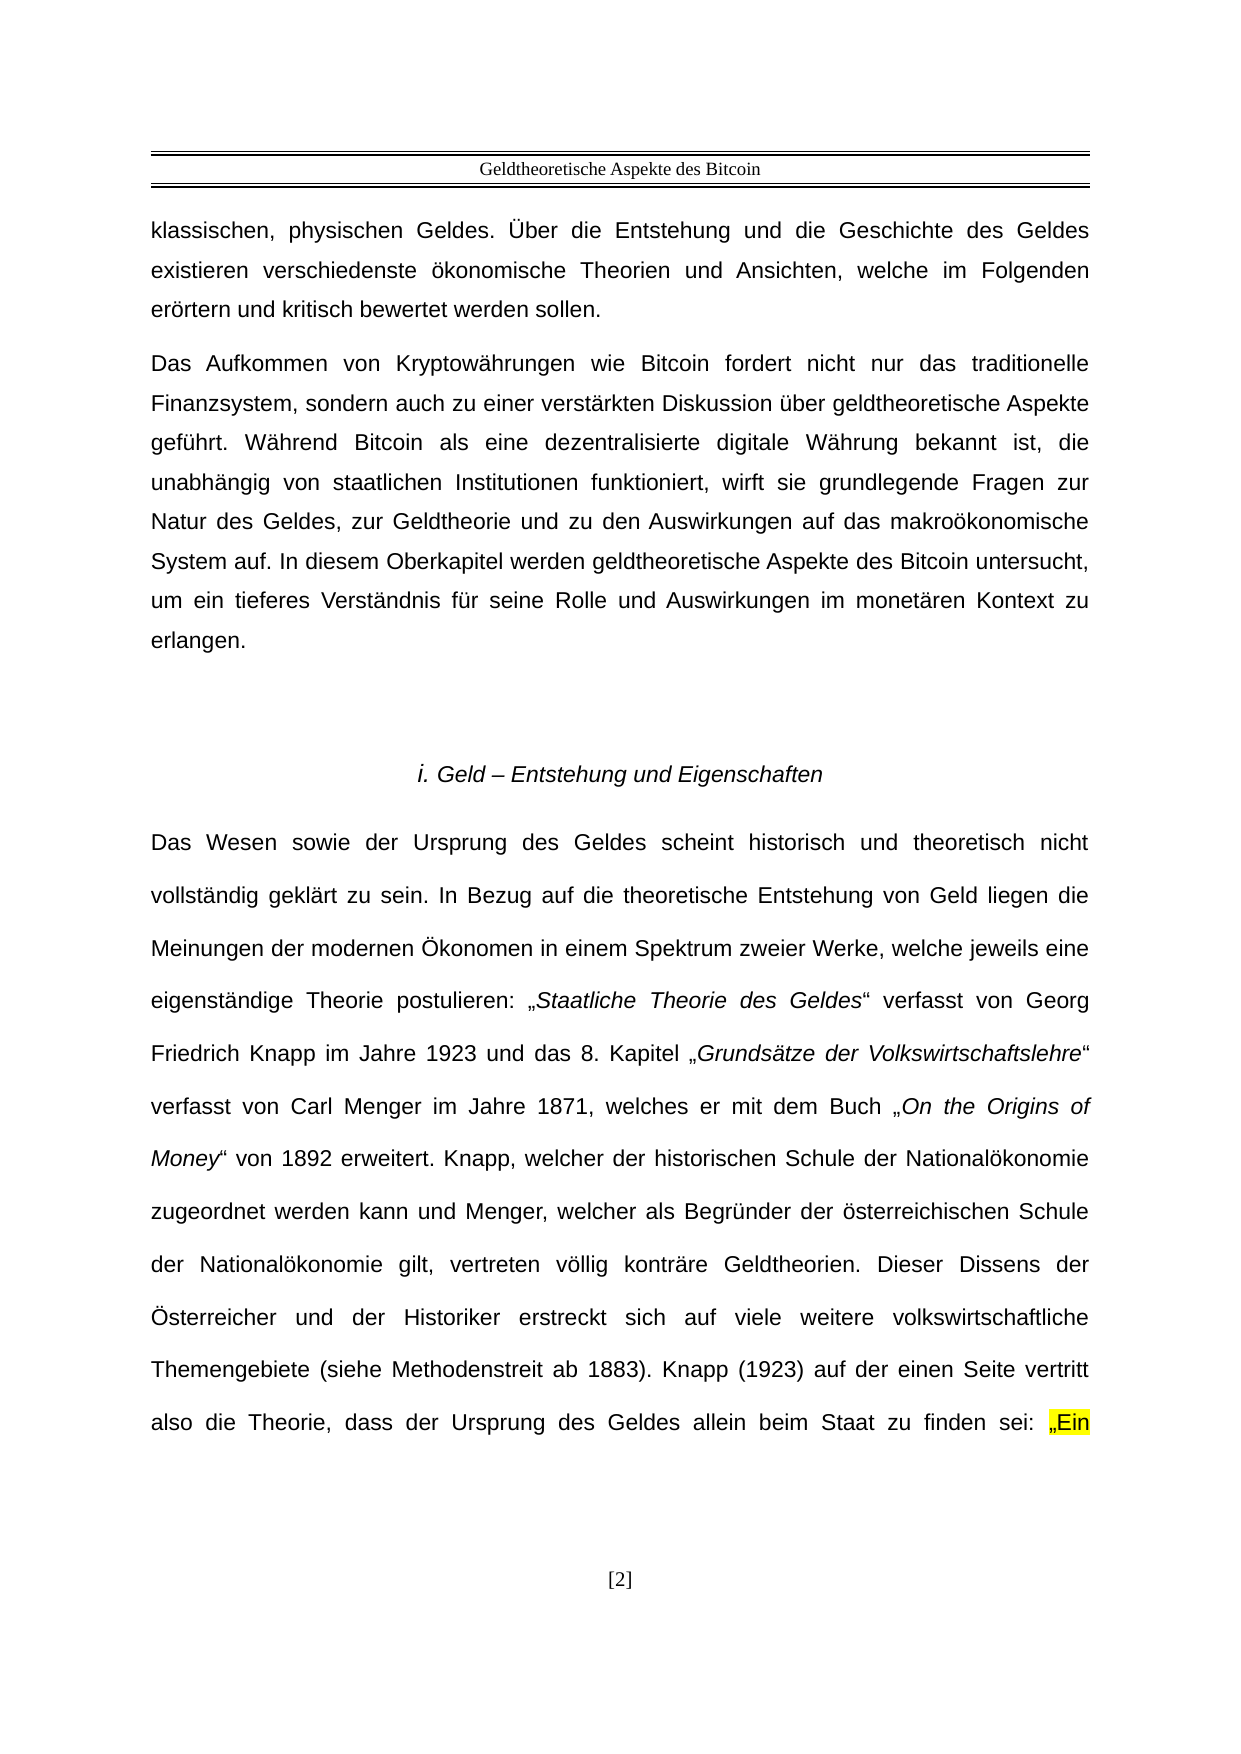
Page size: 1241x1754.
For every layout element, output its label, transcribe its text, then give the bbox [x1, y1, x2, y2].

text Das Wesen sowie der Ursprung des Geldes scheint historisch und theoretisch nicht vollständig geklärt zu sein. In Bezug auf die theoretische Entstehung von Geld liegen die Meinungen der modernen Ökonomen in einem Spektrum zweier Werke, welche jeweils eine eigenständige Theorie postulieren: „Staatliche Theorie des Geldes“ verfasst von Georg Friedrich Knapp im Jahre 1923 und das 8. Kapitel „Grundsätze der Volkswirtschaftslehre“ verfasst von Carl Menger im Jahre 1871, welches er mit dem Buch „On the Origins of Money“ von 1892 erweitert. Knapp, welcher der historischen Schule der Nationalökonomie zugeordnet werden kann und Menger, welcher als Begründer der österreichischen Schule der Nationalökonomie gilt, vertreten völlig konträre Geldtheorien. Dieser Dissens der Österreicher und der Historiker erstreckt sich auf viele weitere volkswirtschaftliche Themengebiete (siehe Methodenstreit ab 1883). Knapp (1923) auf der einen Seite vertritt also die Theorie, dass der Ursprung des Geldes allein beim Staat zu finden sei: „Ein [151, 829, 1090, 1435]
text klassischen, physischen Geldes. Über die Entstehung und die Geschichte des Geldes existieren verschiedenste ökonomische Theorien und Ansichten, welche im Folgenden erörtern und kritisch bewertet werden sollen. [151, 217, 1090, 322]
text Das Aufkommen von Kryptowährungen wie Bitcoin fordert nicht nur das traditionelle Finanzsystem, sondern auch zu einer verstärkten Diskussion über geldtheoretische Aspekte geführt. Während Bitcoin als eine dezentralisierte digitale Währung bekannt ist, die unabhängig von staatlichen Institutionen funktioniert, wirft sie grundlegende Fragen zur Natur des Geldes, zur Geldtheorie und zu den Auswirkungen auf das makroökonomische System auf. In diesem Oberkapitel werden geldtheoretische Aspekte des Bitcoin untersucht, um ein tieferes Verständnis für seine Rolle und Auswirkungen im monetären Kontext zu erlangen. [151, 350, 1090, 653]
subtitle Geld – Entstehung und Eigenschaften [151, 759, 1090, 788]
